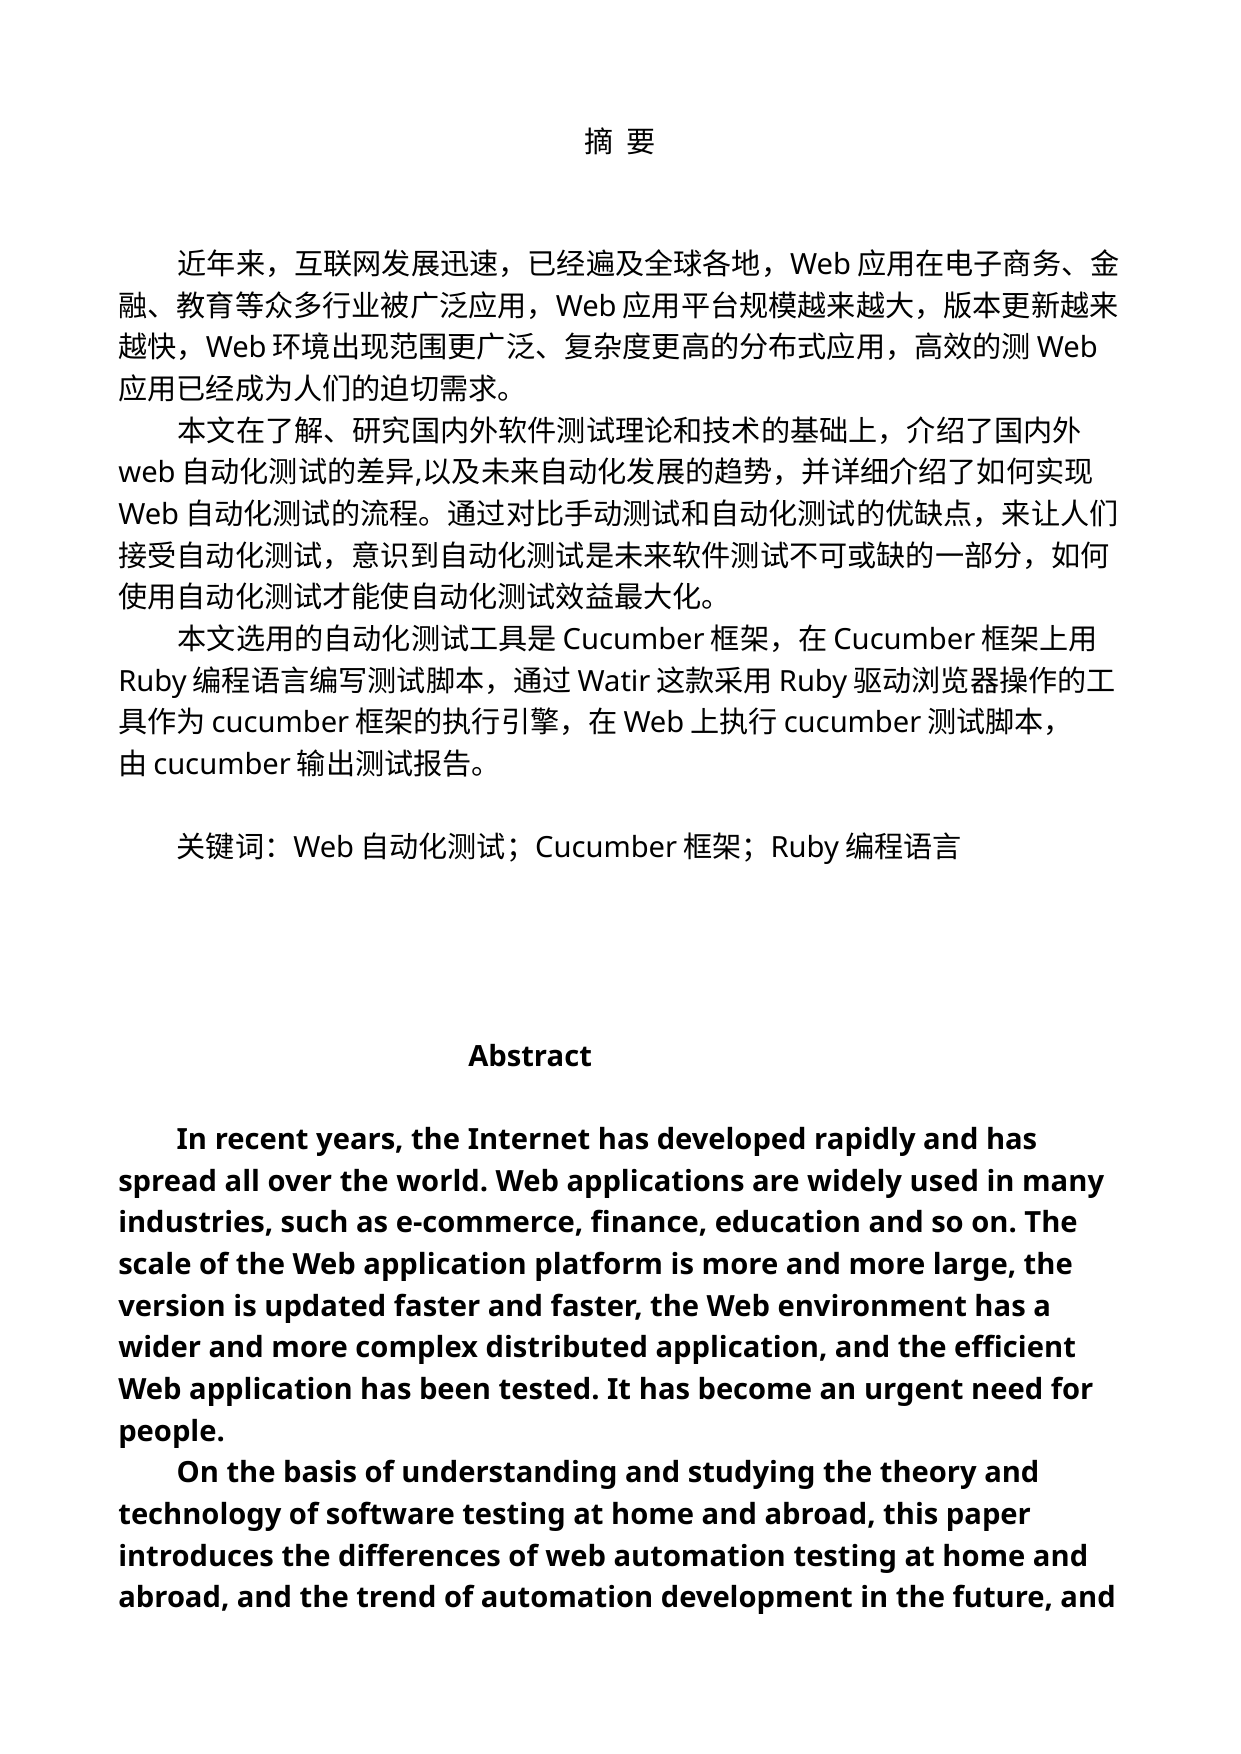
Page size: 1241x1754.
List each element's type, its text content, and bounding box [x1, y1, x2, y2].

text On the basis of understanding and studying the theory and technology of software testing at home and abroad, this paper introduces the differences of web automation testing at home and abroad, and the trend of automation development in the future, and [118, 1449, 1122, 1616]
text 关键词：Web自动化测试；Cucumber框架；Ruby编程语言 [118, 824, 1122, 866]
text Abstract [118, 1033, 1122, 1074]
text 本文选用的自动化测试工具是Cucumber框架，在Cucumber框架上用Ruby编程语言编写测试脚本，通过Watir这款采用Ruby驱动浏览器操作的工具作为cucumber框架的执行引擎，在Web上执行cucumber测试脚本， [118, 616, 1122, 741]
text 由cucumber输出测试报告。 [118, 741, 1122, 783]
text 本文在了解、研究国内外软件测试理论和技术的基础上，介绍了国内外web自动化测试的差异,以及未来自动化发展的趋势，并详细介绍了如何实现Web自动化测试的流程。通过对比手动测试和自动化测试的优缺点，来让人们接受自动化测试，意识到自动化测试是未来软件测试不可或缺的一部分，如何使用自动化测试才能使自动化测试效益最大化。 [118, 408, 1122, 616]
text 近年来，互联网发展迅速，已经遍及全球各地，Web应用在电子商务、金融、教育等众多行业被广泛应用，Web应用平台规模越来越大，版本更新越来越快，Web环境出现范围更广泛、复杂度更高的分布式应用，高效的测Web应用已经成为人们的迫切需求。 [118, 241, 1122, 408]
text 摘 要 [118, 118, 1122, 160]
text In recent years, the Internet has developed rapidly and has spread all over the world. Web applications are widely used in many industries, such as e-commerce, finance, education and so on. The scale of the Web application platform is more and more large, the version is updated faster and faster, the Web environment has a wider and more complex distributed application, and the efficient Web application has been tested. It has become an urgent need for people. [118, 1116, 1122, 1449]
